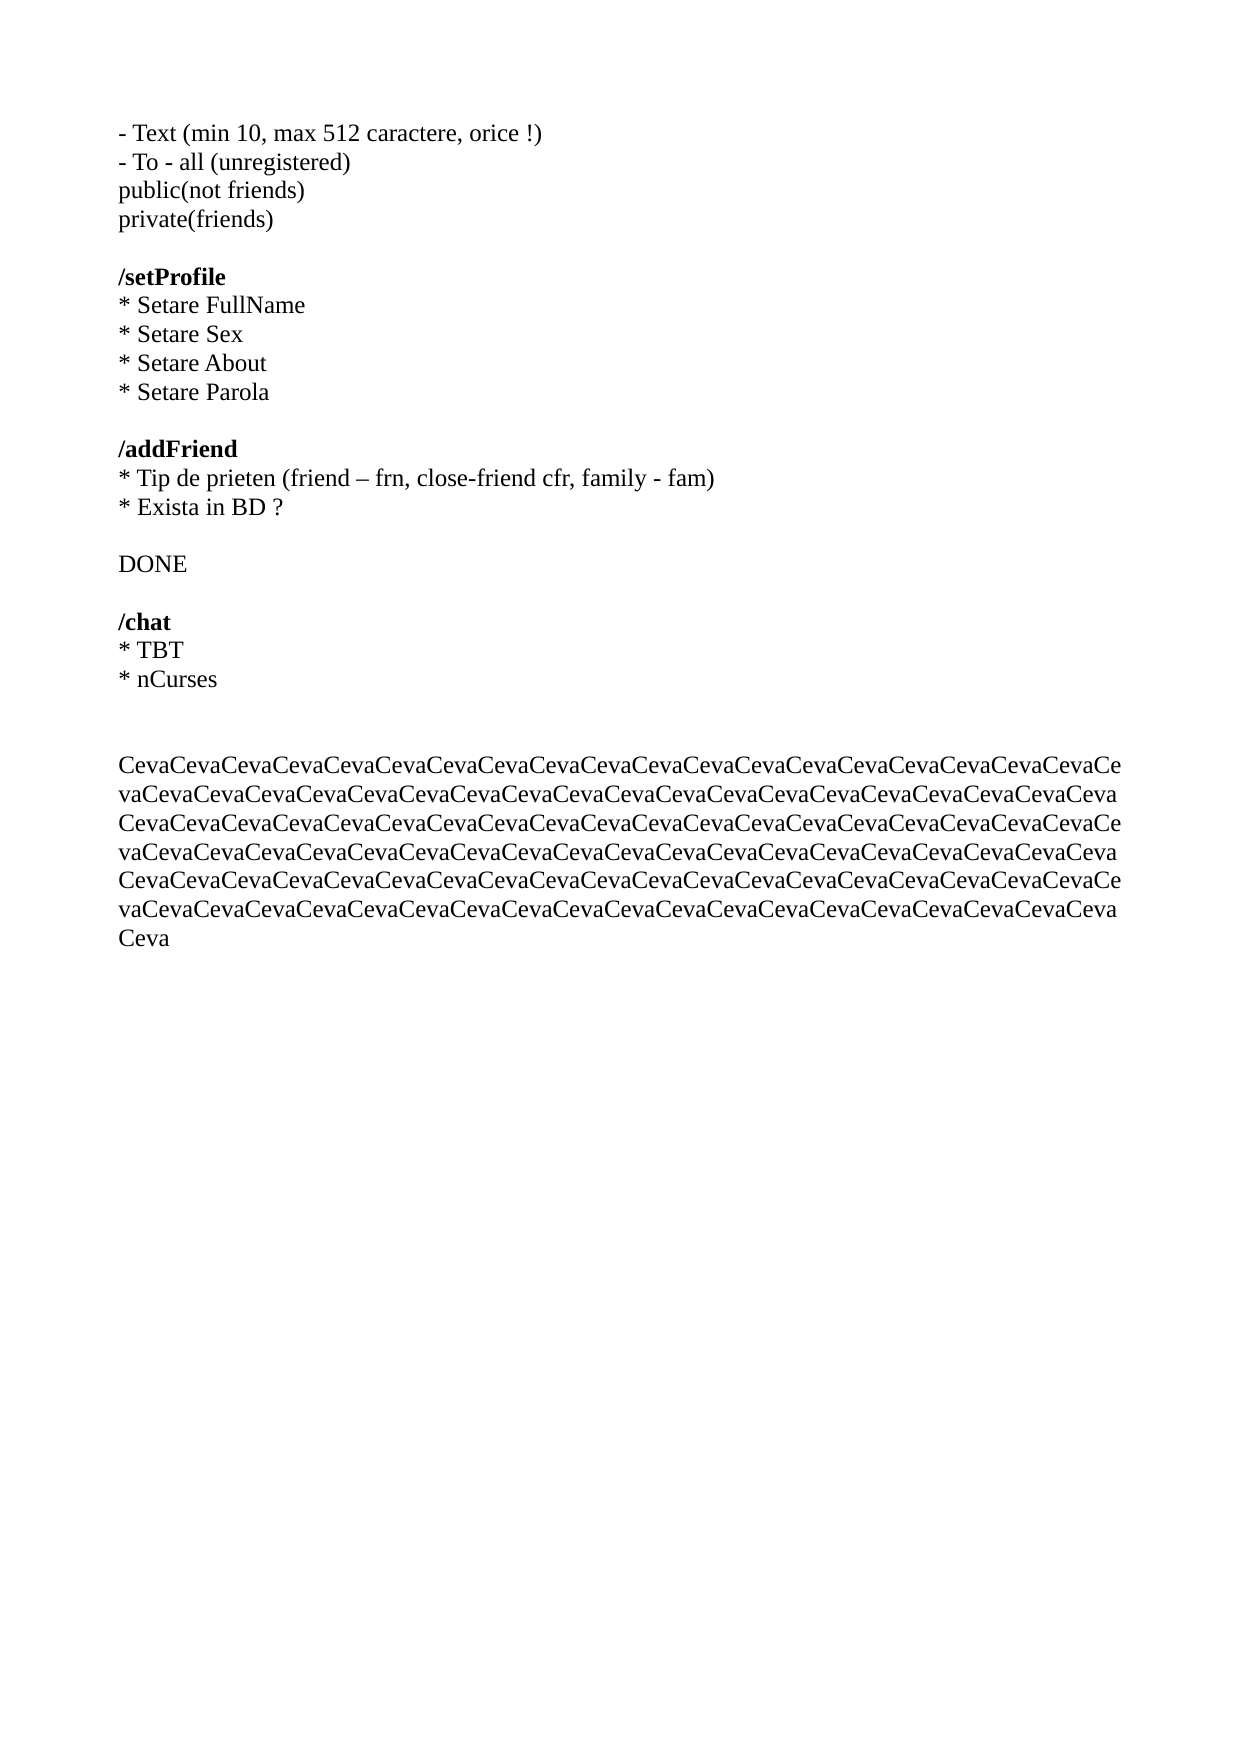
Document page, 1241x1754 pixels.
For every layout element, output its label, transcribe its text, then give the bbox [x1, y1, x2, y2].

text - To - all (unregistered) [118, 147, 1122, 176]
text * nCurses [118, 664, 1122, 693]
text * Setare Parola [118, 377, 1122, 406]
text * TBT [118, 636, 1122, 664]
text /addFriend [118, 434, 1122, 463]
text CevaCevaCevaCevaCevaCevaCevaCevaCevaCevaCevaCevaCevaCevaCevaCevaCevaCevaCevaCevaCevaCevaCevaCevaCevaCevaCevaCevaCevaCevaCevaCevaCevaCevaCevaCevaCevaCevaCevaCevaCevaCevaCevaCevaCevaCevaCevaCevaCevaCevaCevaCevaCevaCevaCevaCevaCevaCevaCevaCevaCevaCevaCevaCevaCevaCevaCevaCevaCevaCevaCevaCevaCevaCevaCevaCevaCevaCevaCevaCevaCevaCevaCevaCevaCevaCevaCevaCevaCevaCevaCevaCevaCevaCevaCevaCevaCevaCevaCevaCevaCevaCevaCevaCevaCevaCevaCevaCevaCevaCevaCevaCevaCevaCevaCevaCevaCevaCeva [118, 751, 1122, 952]
text * Tip de prieten (friend – frn, close-friend cfr, family - fam) [118, 463, 1122, 492]
text * Setare About [118, 348, 1122, 377]
text public(not friends) [118, 176, 1122, 204]
text - Text (min 10, max 512 caractere, orice !) [118, 118, 1122, 147]
text /setProfile [118, 262, 1122, 291]
text * Setare FullName [118, 291, 1122, 319]
text private(friends) [118, 204, 1122, 233]
text * Exista in BD ? [118, 492, 1122, 521]
text /chat [118, 607, 1122, 636]
text DONE [118, 549, 1122, 578]
text * Setare Sex [118, 319, 1122, 348]
